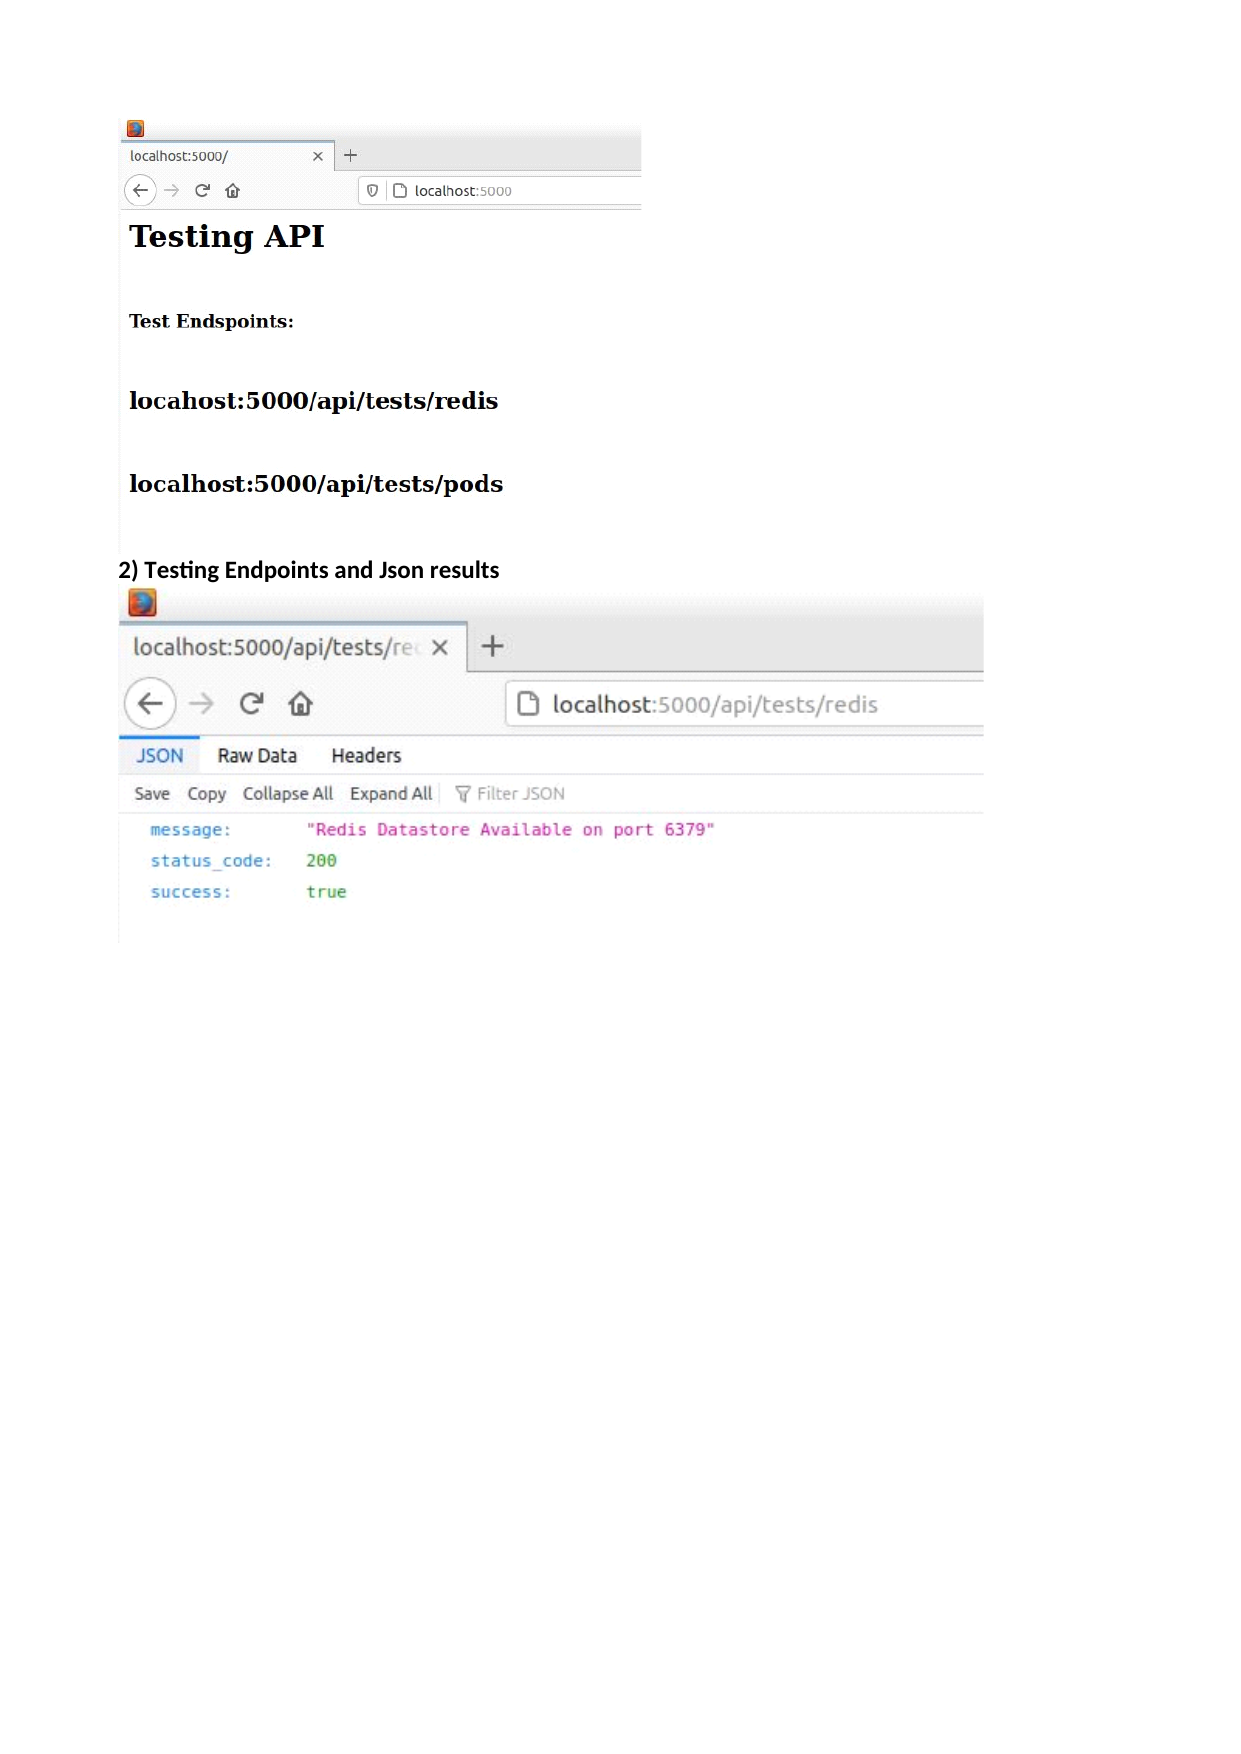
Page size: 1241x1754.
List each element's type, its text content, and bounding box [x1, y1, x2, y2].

text 2) Testing Endpoints and Json results [118, 554, 1122, 584]
